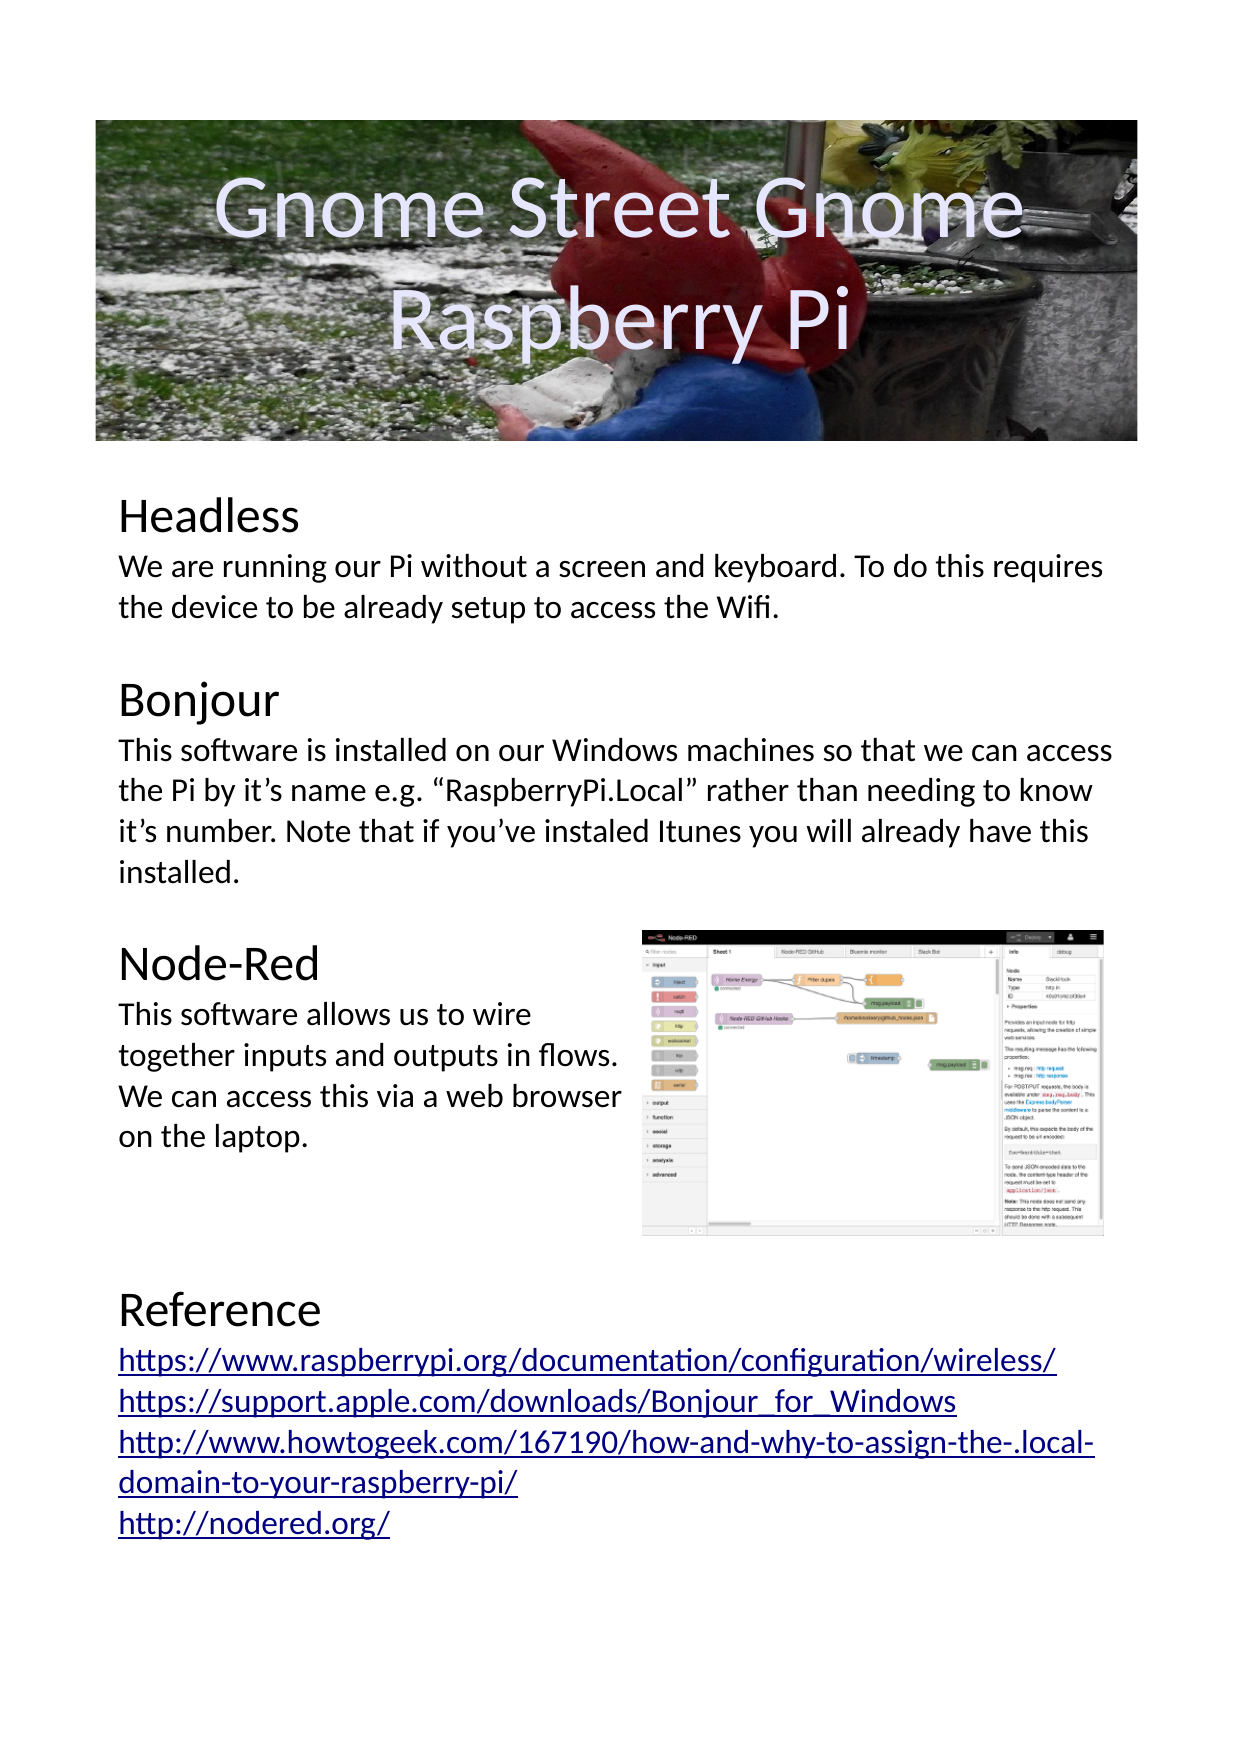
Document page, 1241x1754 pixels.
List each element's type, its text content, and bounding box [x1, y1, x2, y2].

text Reference [118, 1278, 1122, 1339]
text http://nodered.org/ [118, 1502, 1122, 1543]
text Bonjour [118, 667, 1122, 728]
text This software is installed on our Windows machines so that we can access the Pi by it’s name e.g. “RaspberryPi.Local” rather than needing to know it’s number. Note that if you’ve instaled Itunes you will already have this installed. [118, 728, 1122, 891]
text This software allows us to wire together inputs and outputs in flows. We can access this via a web browser on the laptop. [118, 993, 642, 1156]
text https://www.raspberrypi.org/documentation/configuration/wireless/ [118, 1339, 1122, 1380]
text We are running our Pi without a screen and keyboard. To do this requires the device to be already setup to access the Wifi. [118, 545, 1122, 627]
picture [95, 120, 1138, 441]
text Headless [118, 484, 1122, 545]
text [1104, 932, 1122, 993]
text Node-Red [118, 932, 642, 993]
text [1104, 993, 1122, 1156]
text http://www.howtogeek.com/167190/how-and-why-to-assign-the-.local-domain-to-your-raspberry-pi/ [118, 1421, 1122, 1502]
picture [642, 930, 1104, 1236]
text https://support.apple.com/downloads/Bonjour_for_Windows [118, 1380, 1122, 1421]
